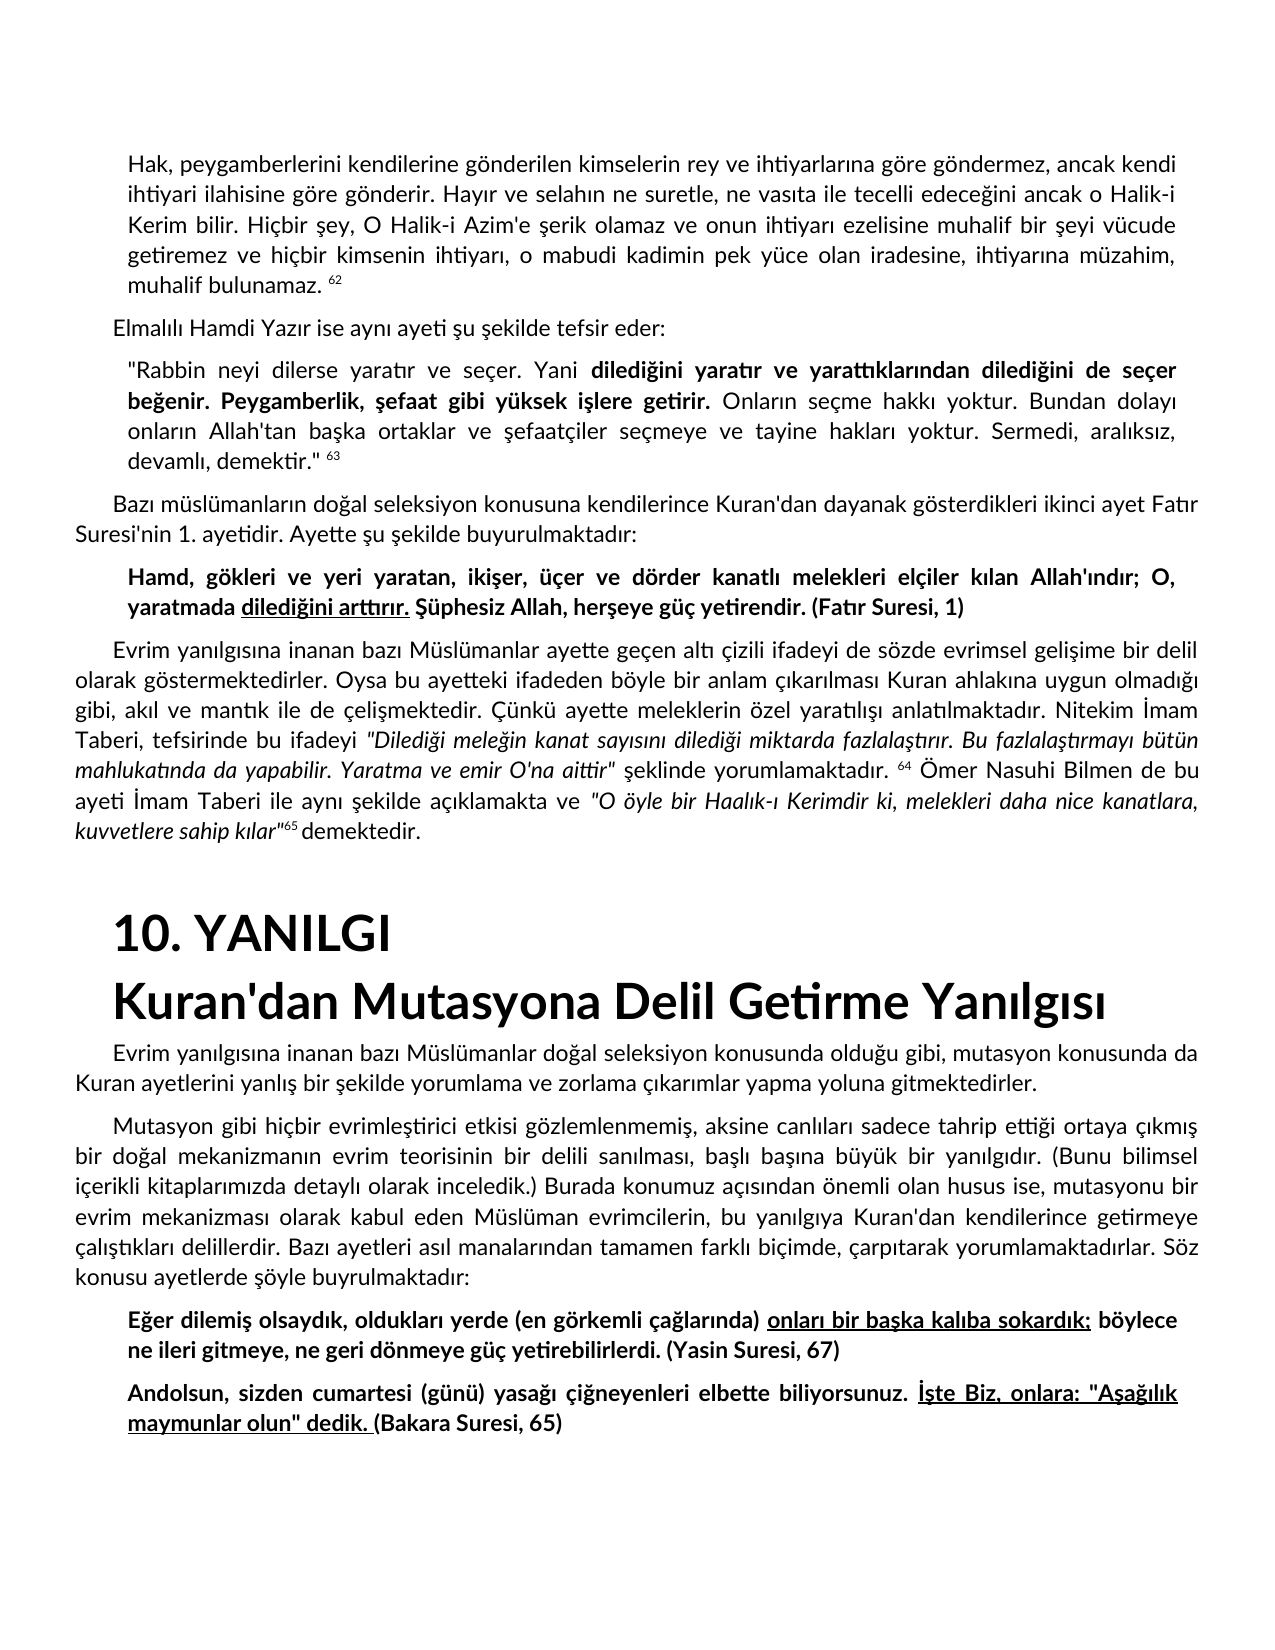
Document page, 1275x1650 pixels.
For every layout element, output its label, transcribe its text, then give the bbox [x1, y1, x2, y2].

text Bazı müslümanların doğal seleksiyon konusuna kendilerince Kuran'dan dayanak gösterdikleri ikinci ayet Fatır Suresi'nin 1. ayetidir. Ayette şu şekilde buyurulmaktadır: [75, 489, 1200, 547]
text Evrim yanılgısına inanan bazı Müslümanlar doğal seleksiyon konusunda olduğu gibi, mutasyon konusunda da Kuran ayetlerini yanlış bir şekilde yorumlama ve zorlama çıkarımlar yapma yoluna gitmektedirler. [75, 1039, 1200, 1096]
subtitle Kuran'dan Mutasyona Delil Getirme Yanılgısı [112, 970, 1200, 1030]
text Andolsun, sizden cumartesi (günü) yasağı çiğneyenleri elbette biliyorsunuz. İşte Biz, onlara: "Aşağılık maymunlar olun" dedik. (Bakara Suresi, 65) [127, 1378, 1177, 1436]
text Hak, peygamberlerini kendilerine gönderilen kimselerin rey ve ihtiyarlarına göre göndermez, ancak kendi ihtiyari ilahisine göre gönderir. Hayır ve selahın ne suretle, ne vasıta ile tecelli edeceğini ancak o Halik-i Kerim bilir. Hiçbir şey, O Halik-i Azim'e şerik olamaz ve onun ihtiyarı ezelisine muhalif bir şeyi vücude getiremez ve hiçbir kimsenin ihtiyarı, o mabudi kadimin pek yüce olan iradesine, ihtiyarına müzahim, muhalif bulunamaz. 62 [127, 150, 1177, 298]
text Eğer dilemiş olsaydık, oldukları yerde (en görkemli çağlarında) onları bir başka kalıba sokardık; böylece ne ileri gitmeye, ne geri dönmeye güç yetirebilirlerdi. (Yasin Suresi, 67) [127, 1305, 1177, 1363]
text Hamd, gökleri ve yeri yaratan, ikişer, üçer ve dörder kanatlı melekleri elçiler kılan Allah'ındır; O, yaratmada dilediğini arttırır. Şüphesiz Allah, herşeye güç yetirendir. (Fatır Suresi, 1) [127, 562, 1177, 620]
subtitle 10. YANILGI [112, 902, 1200, 962]
text Mutasyon gibi hiçbir evrimleştirici etkisi gözlemlenmemiş, aksine canlıları sadece tahrip ettiği ortaya çıkmış bir doğal mekanizmanın evrim teorisinin bir delili sanılması, başlı başına büyük bir yanılgıdır. (Bunu bilimsel içerikli kitaplarımızda detaylı olarak inceledik.) Burada konumuz açısından önemli olan husus ise, mutasyonu bir evrim mekanizması olarak kabul eden Müslüman evrimcilerin, bu yanılgıya Kuran'dan kendilerince getirmeye çalıştıkları delillerdir. Bazı ayetleri asıl manalarından tamamen farklı biçimde, çarpıtarak yorumlamaktadırlar. Söz konusu ayetlerde şöyle buyrulmaktadır: [75, 1112, 1200, 1290]
text Evrim yanılgısına inanan bazı Müslümanlar ayette geçen altı çizili ifadeyi de sözde evrimsel gelişime bir delil olarak göstermektedirler. Oysa bu ayetteki ifadeden böyle bir anlam çıkarılması Kuran ahlakına uygun olmadığı gibi, akıl ve mantık ile de çelişmektedir. Çünkü ayette meleklerin özel yaratılışı anlatılmaktadır. Nitekim İmam Taberi, tefsirinde bu ifadeyi "Dilediği meleğin kanat sayısını dilediği miktarda fazlalaştırır. Bu fazlalaştırmayı bütün mahlukatında da yapabilir. Yaratma ve emir O'na aittir" şeklinde yorumlamaktadır. 64 Ömer Nasuhi Bilmen de bu ayeti İmam Taberi ile aynı şekilde açıklamakta ve "O öyle bir Haalık-ı Kerimdir ki, melekleri daha nice kanatlara, kuvvetlere sahip kılar"65 demektedir. [75, 635, 1200, 844]
text "Rabbin neyi dilerse yaratır ve seçer. Yani dilediğini yaratır ve yarattıklarından dilediğini de seçer beğenir. Peygamberlik, şefaat gibi yüksek işlere getirir. Onların seçme hakkı yoktur. Bundan dolayı onların Allah'tan başka ortaklar ve şefaatçiler seçmeye ve tayine hakları yoktur. Sermedi, aralıksız, devamlı, demektir." 63 [127, 356, 1177, 474]
text Elmalılı Hamdi Yazır ise aynı ayeti şu şekilde tefsir eder: [75, 313, 1200, 341]
